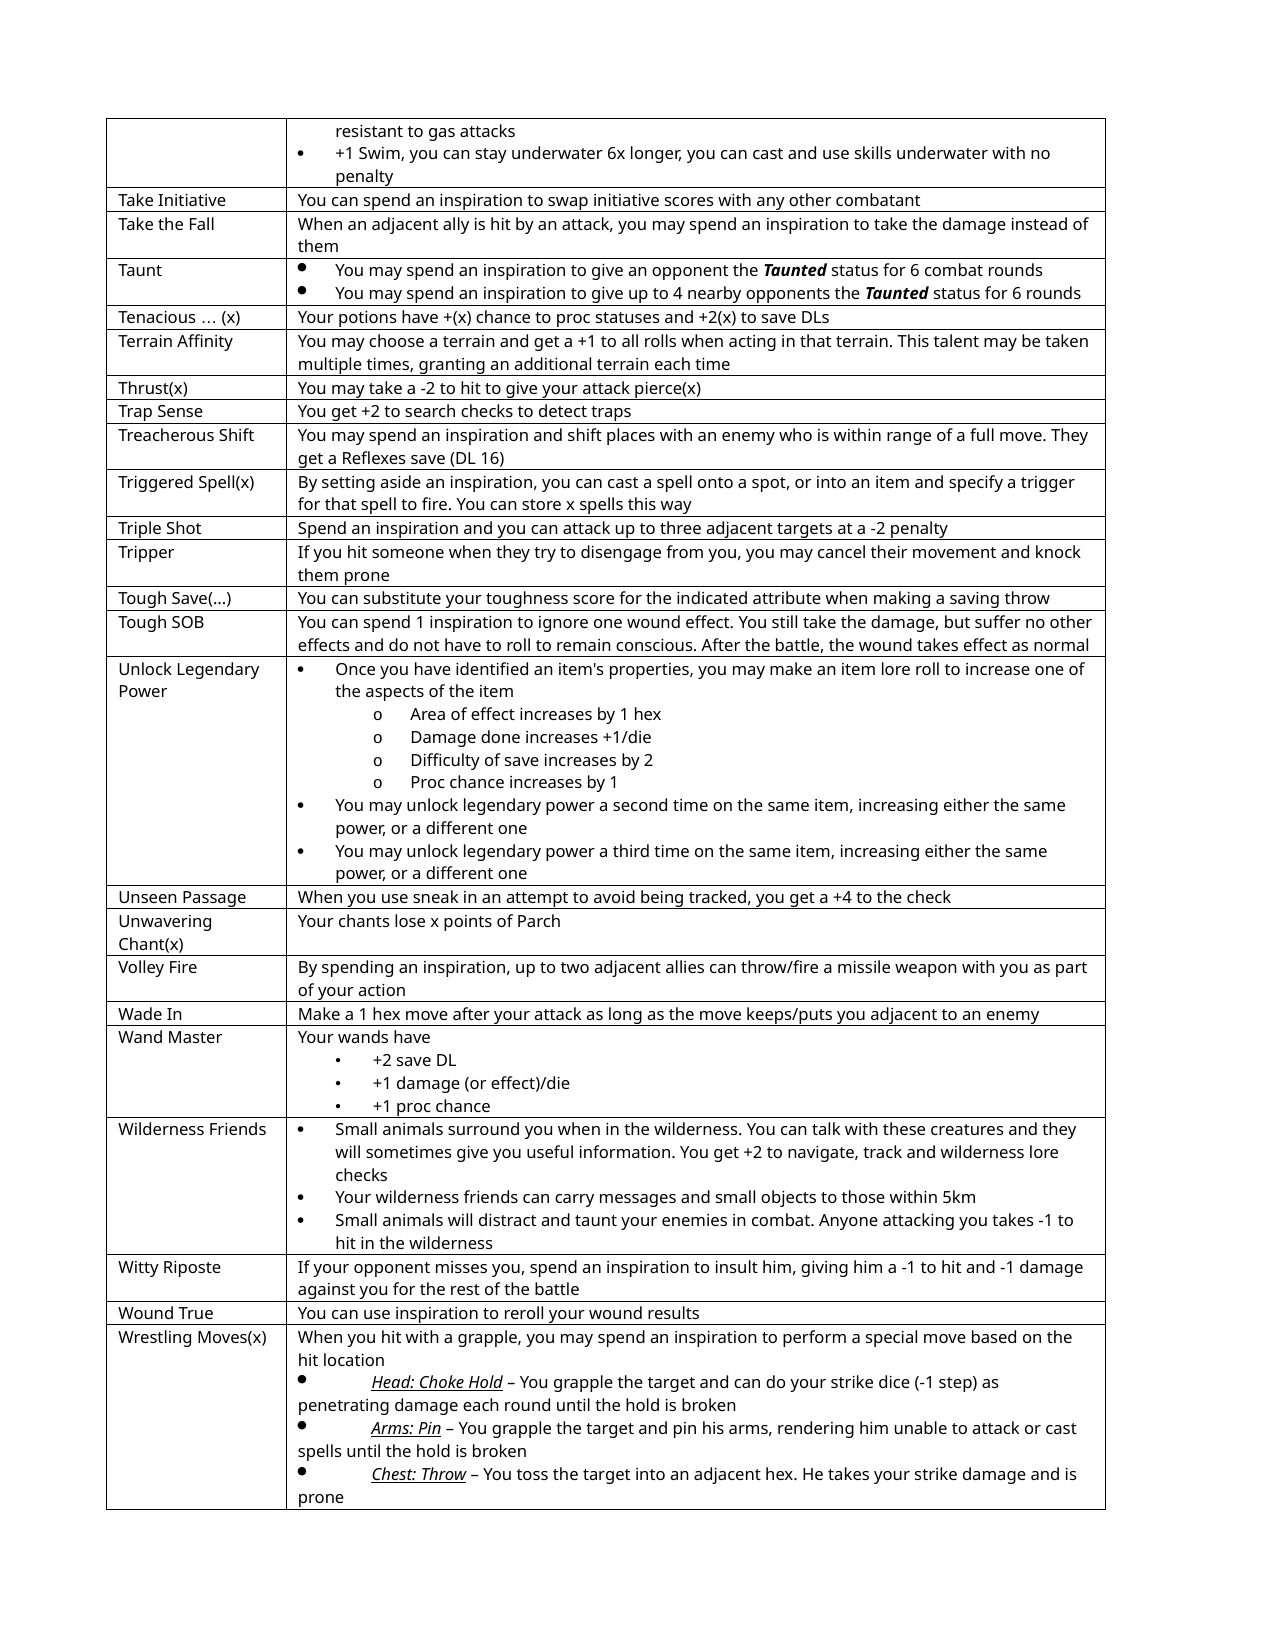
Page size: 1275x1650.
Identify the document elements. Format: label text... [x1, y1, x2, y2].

table_cell Small animals surround you when in the wilderness. You can talk with these creatures and they will sometimes give you useful information. You get +2 to navigate, track and wilderness lore checks Your wilderness friends can carry messages and small objects to those within 5km Small animals will distract and taunt your enemies in combat. Anyone attacking you takes -1 to hit in the wilderness [287, 1118, 1105, 1254]
table_cell Unlock Legendary Power [107, 657, 286, 884]
table_cell By setting aside an inspiration, you can cast a spell onto a spot, or into an item and specify a trigger for that spell to fire. You can store x spells this way [287, 470, 1105, 516]
table_cell Wrestling Moves(x) [107, 1325, 286, 1509]
table_cell Your potions have +(x) chance to proc statuses and +2(x) to save DLs [287, 306, 1105, 329]
table_cell By spending an inspiration, up to two adjacent allies can throw/fire a missile weapon with you as part of your action [287, 956, 1105, 1001]
table_cell Taunt [107, 259, 286, 305]
table_cell [107, 119, 286, 187]
table_cell You may choose a terrain and get a +1 to all rolls when acting in that terrain. This talent may be taken multiple times, granting an additional terrain each time [287, 330, 1105, 375]
table_cell Wand Master [107, 1026, 286, 1117]
table_cell Unseen Passage [107, 886, 286, 908]
table_cell Your wands have +2 save DL +1 damage (or effect)/die +1 proc chance [287, 1026, 1105, 1117]
table_cell Wound True [107, 1302, 286, 1324]
table_cell Unwavering Chant(x) [107, 909, 286, 955]
table_cell You can substitute your toughness score for the indicated attribute when making a saving throw [287, 587, 1105, 609]
table_cell You may spend an inspiration to give an opponent the Taunted status for 6 combat rounds You may spend an inspiration to give up to 4 nearby opponents the Taunted status for 6 rounds [287, 259, 1105, 305]
table_cell Your chants lose x points of Parch [287, 909, 1105, 955]
table_cell You can spend 1 inspiration to ignore one wound effect. You still take the damage, but suffer no other effects and do not have to roll to remain conscious. After the battle, the wound takes effect as normal [287, 611, 1105, 656]
table_cell resistant to gas attacks +1 Swim, you can stay underwater 6x longer, you can cast and use skills underwater with no penalty [287, 119, 1105, 187]
table_cell Thrust(x) [107, 376, 286, 399]
table_cell If you hit someone when they try to disengage from you, you may cancel their movement and knock them prone [287, 540, 1105, 586]
table_cell Make a 1 hex move after your attack as long as the move keeps/puts you adjacent to an enemy [287, 1002, 1105, 1025]
table_cell Terrain Affinity [107, 330, 286, 375]
table_cell Triggered Spell(x) [107, 470, 286, 516]
table_cell Once you have identified an item's properties, you may make an item lore roll to increase one of the aspects of the item Area of effect increases by 1 hex Damage done increases +1/die Difficulty of save increases by 2 Proc chance increases by 1 You may unlock legendary power a second time on the same item, increasing either the same power, or a different one You may unlock legendary power a third time on the same item, increasing either the same power, or a different one [287, 657, 1105, 884]
table_cell Tenacious … (x) [107, 306, 286, 329]
table_cell Trap Sense [107, 400, 286, 423]
table_cell Volley Fire [107, 956, 286, 1001]
table_cell You may spend an inspiration and shift places with an enemy who is within range of a full move. They get a Reflexes save (DL 16) [287, 424, 1105, 469]
table_cell Tough Save(...) [107, 587, 286, 609]
table_cell You may take a -2 to hit to give your attack pierce(x) [287, 376, 1105, 399]
table_cell Wilderness Friends [107, 1118, 286, 1254]
table_cell You get +2 to search checks to detect traps [287, 400, 1105, 423]
table_cell Take the Fall [107, 212, 286, 257]
table_cell Tough SOB [107, 611, 286, 656]
table_cell If your opponent misses you, spend an inspiration to insult him, giving him a -1 to hit and -1 damage against you for the rest of the battle [287, 1255, 1105, 1301]
table_cell Tripper [107, 540, 286, 586]
table_cell When an adjacent ally is hit by an attack, you may spend an inspiration to take the damage instead of them [287, 212, 1105, 257]
table_cell You can use inspiration to reroll your wound results [287, 1302, 1105, 1324]
table_cell Witty Riposte [107, 1255, 286, 1301]
table_cell Spend an inspiration and you can attack up to three adjacent targets at a -2 penalty [287, 517, 1105, 539]
table_cell When you use sneak in an attempt to avoid being tracked, you get a +4 to the check [287, 886, 1105, 908]
table_cell You can spend an inspiration to swap initiative scores with any other combatant [287, 188, 1105, 211]
table_cell Triple Shot [107, 517, 286, 539]
table_cell Wade In [107, 1002, 286, 1025]
table_cell Treacherous Shift [107, 424, 286, 469]
table_cell Take Initiative [107, 188, 286, 211]
table_cell When you hit with a grapple, you may spend an inspiration to perform a special move based on the hit location Head: Choke Hold – You grapple the target and can do your strike dice (-1 step) as penetrating damage each round until the hold is broken Arms: Pin – You grapple the target and pin his arms, rendering him unable to attack or cast spells until the hold is broken Chest: Throw – You toss the target into an adjacent hex. He takes your strike damage and is prone Chest: Bear Hug – You grapple the target and do your strike dice (-2 step) each round as penetrating damage until the hold is broken Legs: takedown – The target is prone and you can choose to go prone and retain the grapple, or remain standing If you roll x or higher on your hit roll, you need not spend an inspiration for your move [287, 1325, 1105, 1509]
